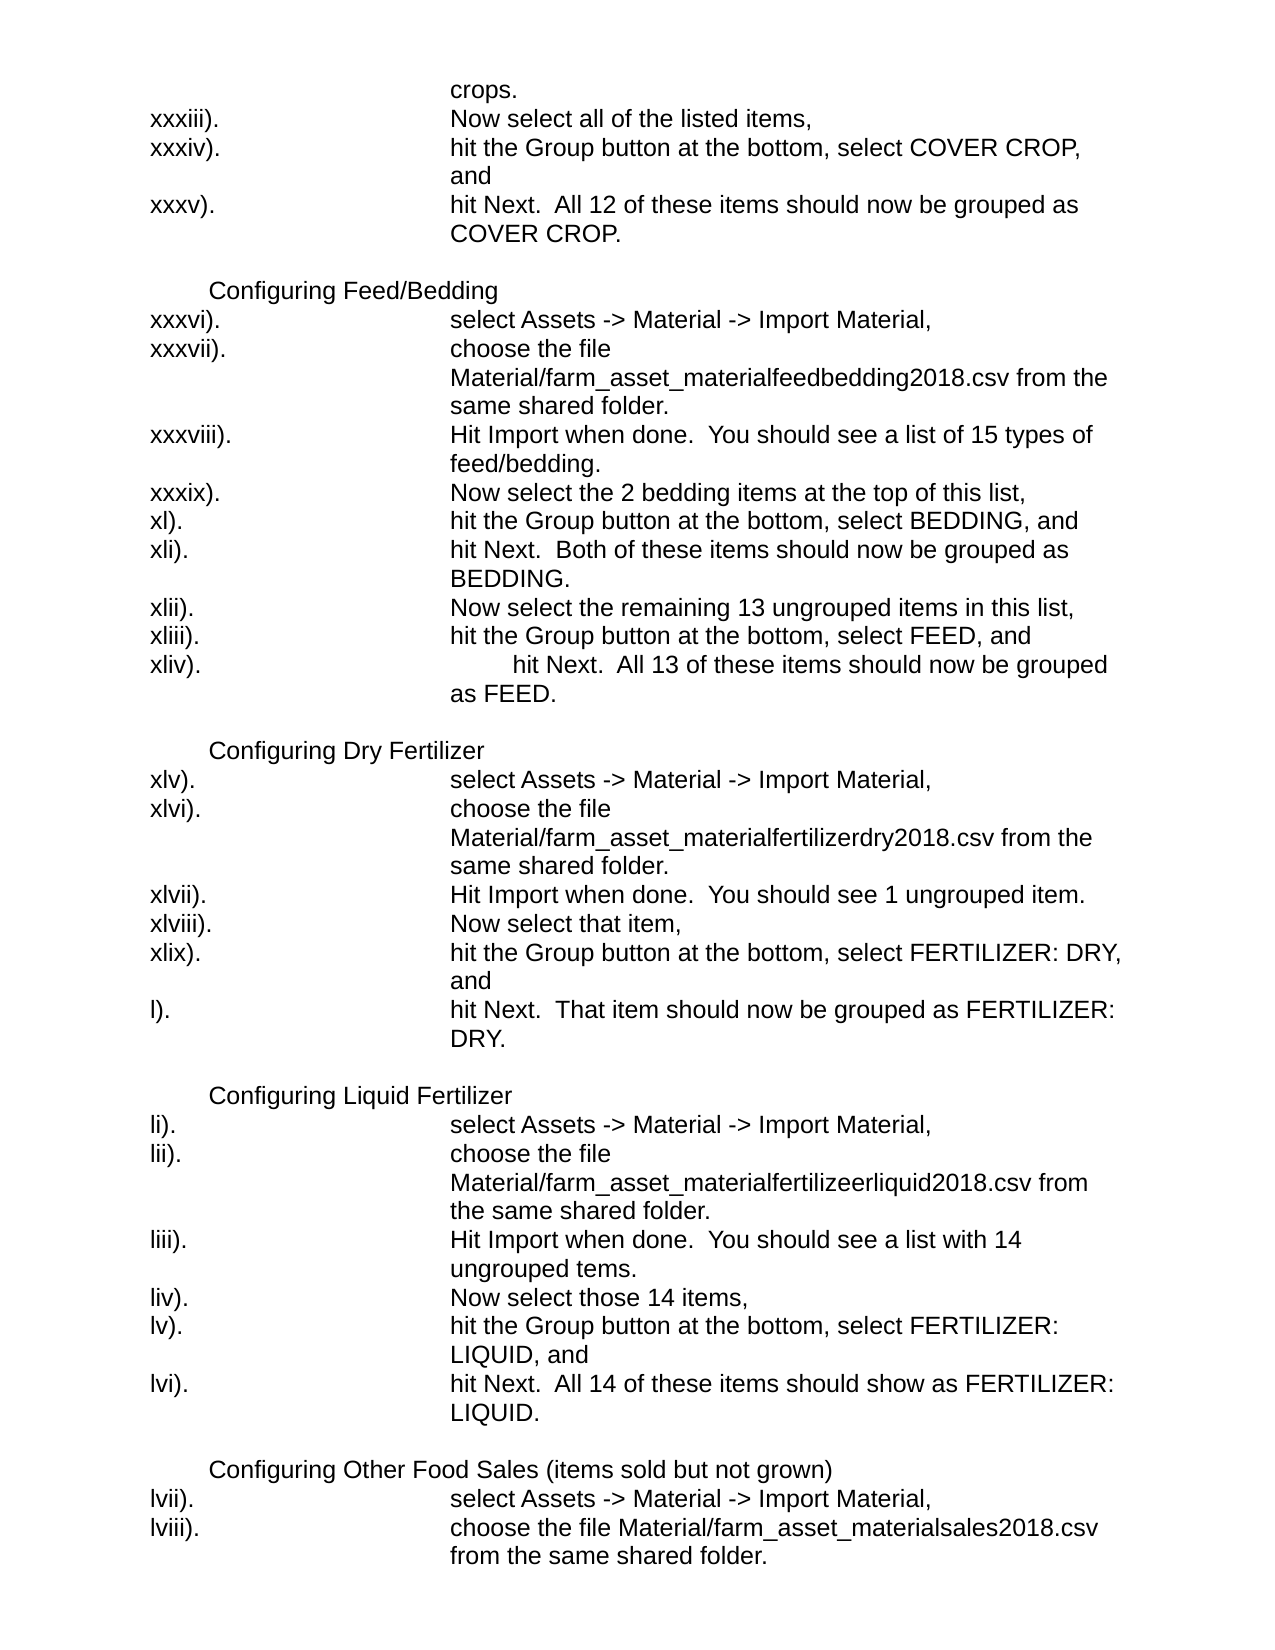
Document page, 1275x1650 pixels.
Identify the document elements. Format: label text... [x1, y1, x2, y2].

list hit the Group button at the bottom, select FEED, and [150, 621, 1125, 650]
list hit Next. That item should now be grouped as FERTILIZER: DRY. [150, 995, 1125, 1052]
list hit the Group button at the bottom, select FERTILIZER: DRY, and [150, 937, 1125, 995]
list hit Next. Both of these items should now be grouped as BEDDING. [150, 535, 1125, 592]
list Now select that item, [150, 909, 1125, 937]
list crops. [150, 75, 1125, 104]
list Now select all of the listed items, [150, 104, 1125, 132]
text Configuring Dry Fertilizer [150, 736, 1125, 765]
list Now select the remaining 13 ungrouped items in this list, [150, 592, 1125, 621]
text Configuring Liquid Fertilizer [150, 1081, 1125, 1110]
list hit Next. All 13 of these items should now be grouped as FEED. [150, 650, 1125, 707]
list hit Next. All 12 of these items should now be grouped as COVER CROP. [150, 190, 1125, 247]
list Now select those 14 items, [150, 1282, 1125, 1311]
text Configuring Feed/Bedding [150, 276, 1125, 305]
list Hit Import when done. You should see a list with 14 ungrouped tems. [150, 1225, 1125, 1282]
list Hit Import when done. You should see 1 ungrouped item. [150, 880, 1125, 909]
list select Assets -> Material -> Import Material, [150, 1484, 1125, 1512]
list select Assets -> Material -> Import Material, [150, 1110, 1125, 1139]
list select Assets -> Material -> Import Material, [150, 305, 1125, 334]
list hit the Group button at the bottom, select COVER CROP, and [150, 132, 1125, 190]
list hit Next. All 14 of these items should show as FERTILIZER: LIQUID. [150, 1369, 1125, 1426]
list choose the file Material/farm_asset_materialfeedbedding2018.csv from the same shared folder. [150, 334, 1125, 420]
list Hit Import when done. You should see a list of 15 types of feed/bedding. [150, 420, 1125, 477]
list choose the file Material/farm_asset_materialfertilizeerliquid2018.csv from the same shared folder. [150, 1139, 1125, 1225]
list hit the Group button at the bottom, select FERTILIZER: LIQUID, and [150, 1311, 1125, 1369]
list choose the file Material/farm_asset_materialfertilizerdry2018.csv from the same shared folder. [150, 794, 1125, 880]
list Now select the 2 bedding items at the top of this list, [150, 477, 1125, 506]
list select Assets -> Material -> Import Material, [150, 765, 1125, 794]
list choose the file Material/farm_asset_materialsales2018.csv from the same shared folder. [150, 1512, 1125, 1570]
list hit the Group button at the bottom, select BEDDING, and [150, 506, 1125, 535]
text Configuring Other Food Sales (items sold but not grown) [150, 1455, 1125, 1484]
